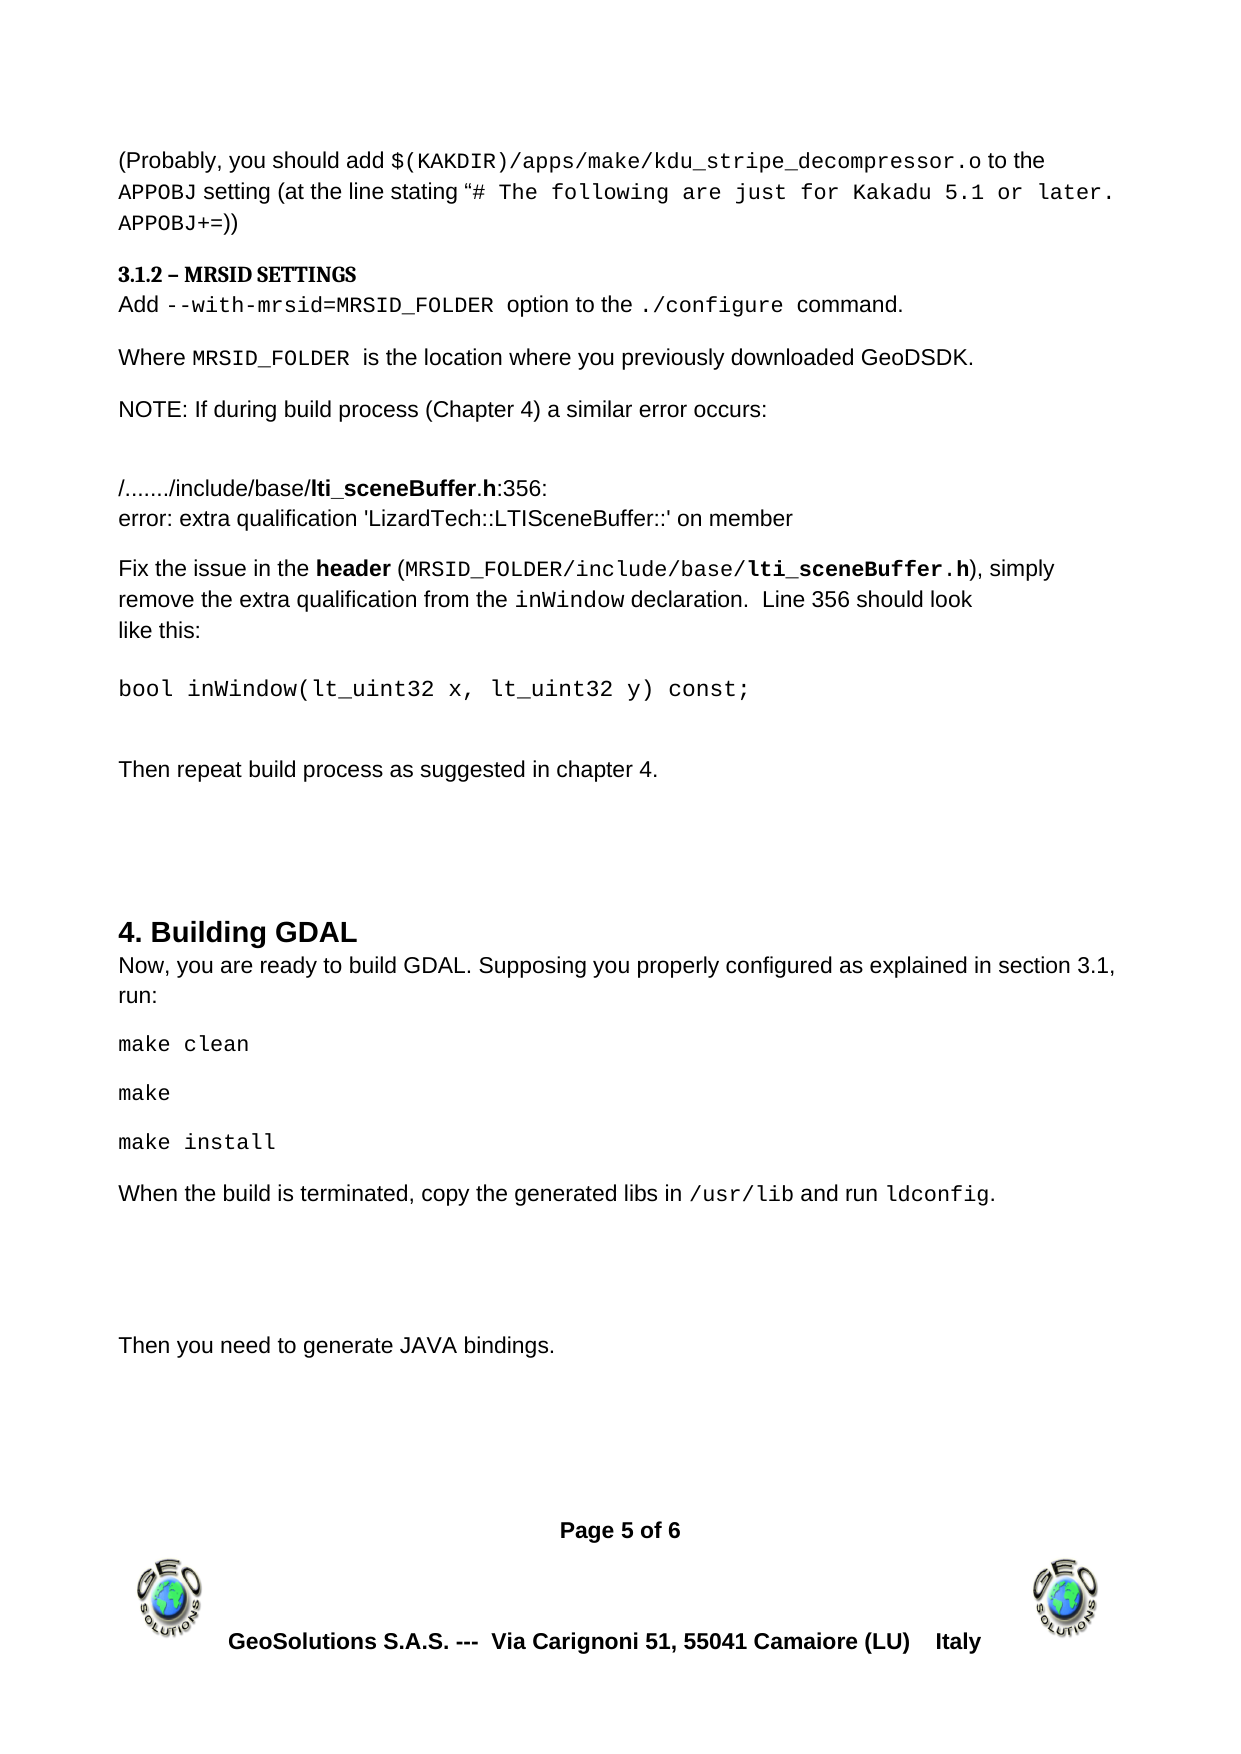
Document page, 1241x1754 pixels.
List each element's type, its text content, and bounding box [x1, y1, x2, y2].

text make [118, 1082, 1122, 1107]
text make clean [118, 1033, 1122, 1058]
subtitle 3.1.2 – MRSID SETTINGS [118, 262, 1122, 288]
subtitle 4. Building GDAL [118, 916, 1122, 948]
text Where MRSID_FOLDER is the location where you previously downloaded GeoDSDK. [118, 344, 1122, 372]
text When the build is terminated, copy the generated libs in /usr/lib and run ldconfig. [118, 1181, 1122, 1208]
text Fix the issue in the header (MRSID_FOLDER/include/base/lti_sceneBuffer.h), simply remove the extra qualification from the inWindow declaration. Line 356 should look like this: bool inWindow(lt_uint32 x, lt_uint32 y) const; [118, 556, 1122, 732]
text Then you need to generate JAVA bindings. [118, 1333, 1122, 1359]
text /......./include/base/lti_sceneBuffer.h:356: error: extra qualification 'LizardTech::LTISceneBuffer::' on member [118, 447, 1122, 531]
text Now, you are ready to build GDAL. Supposing you properly configured as explained in section 3.1, run: [118, 953, 1122, 1008]
text Add --with-mrsid=MRSID_FOLDER option to the ./configure command. [118, 292, 1122, 319]
text NOTE: If during build process (Chapter 4) a similar error occurs: [118, 396, 1122, 422]
text make install [118, 1131, 1122, 1156]
picture [134, 1552, 205, 1641]
text (Probably, you should add $(KAKDIR)/apps/make/kdu_stripe_decompressor.o to the APPOBJ setting (at the line stating “# The following are just for Kakadu 5.1 or later. APPOBJ+=)) [118, 148, 1122, 237]
text Then repeat build process as suggested in chapter 4. [118, 757, 1122, 812]
picture [1030, 1552, 1101, 1641]
